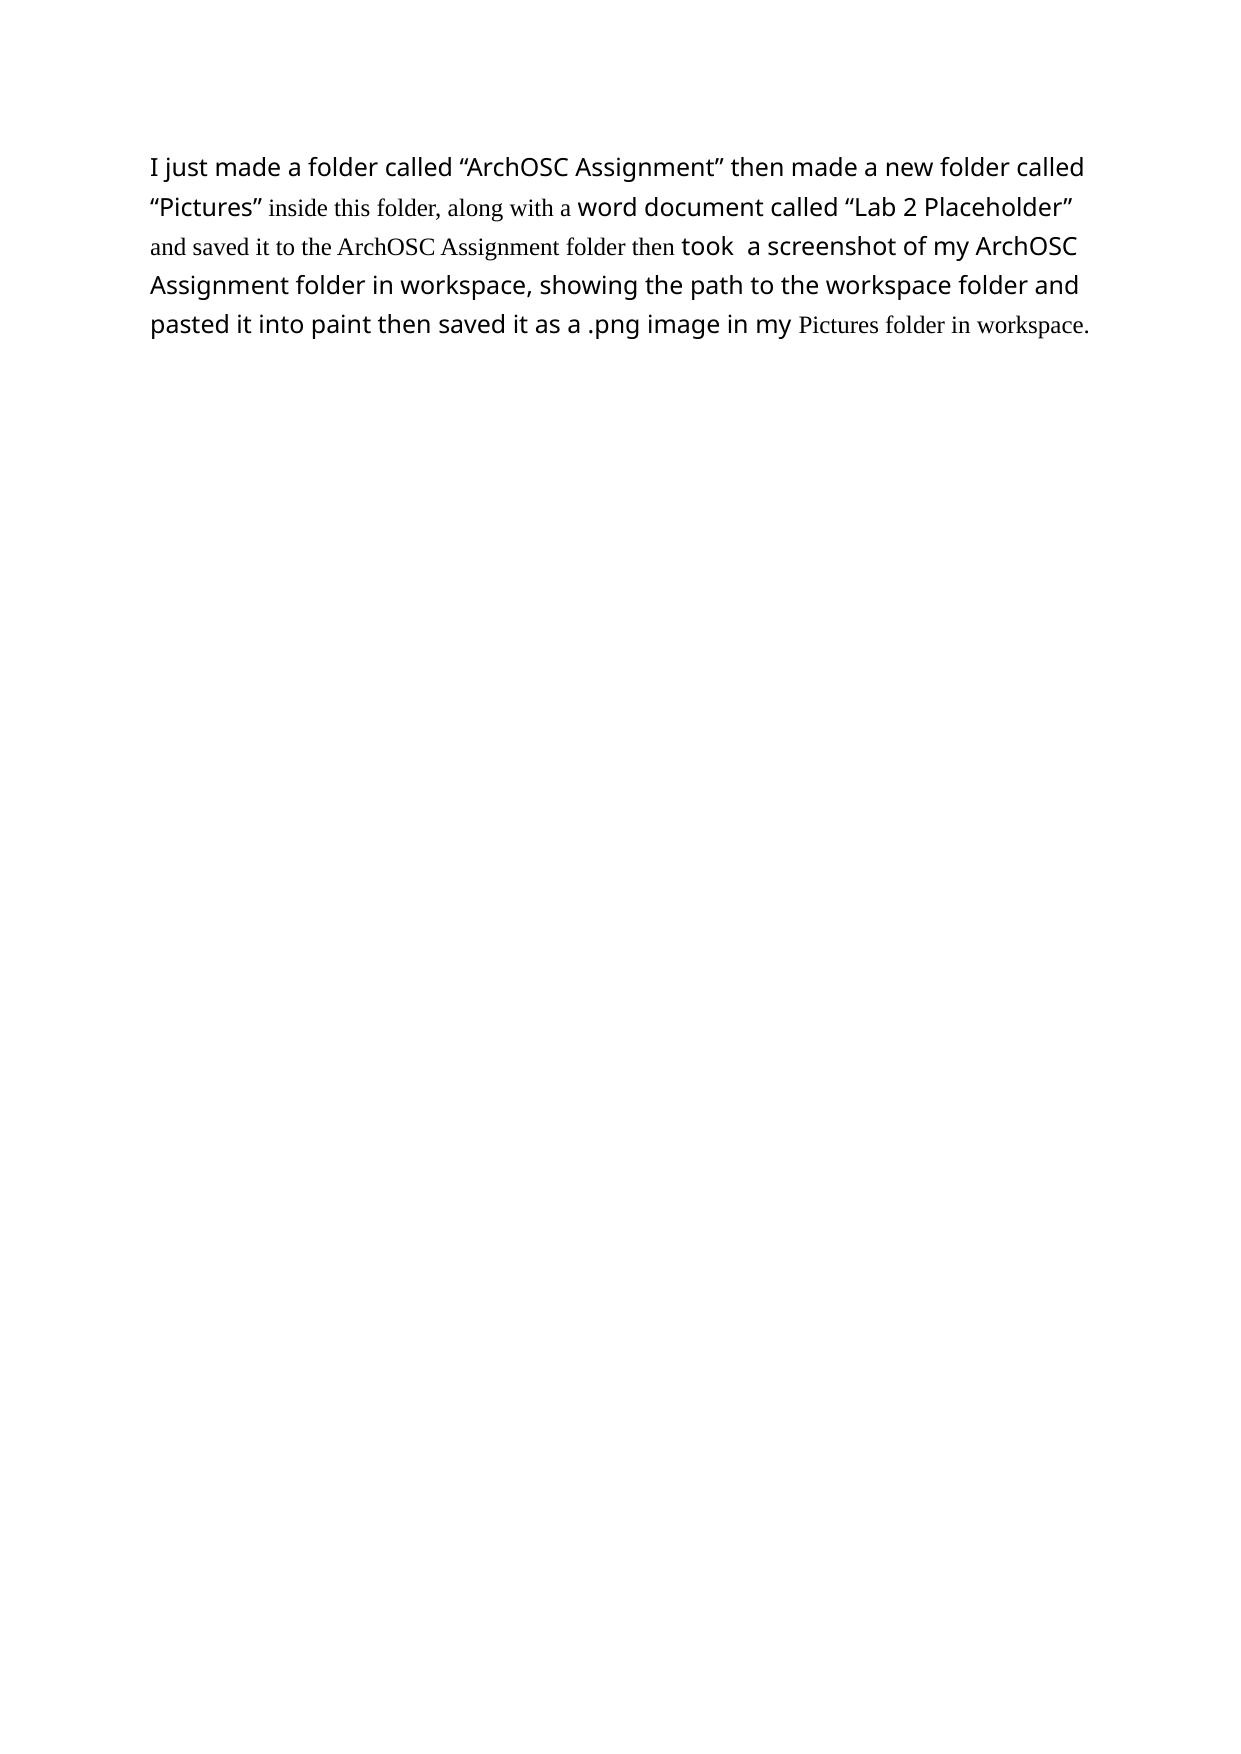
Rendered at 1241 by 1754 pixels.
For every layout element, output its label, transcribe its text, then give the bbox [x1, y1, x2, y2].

text I just made a folder called “ArchOSC Assignment” then made a new folder called “Pictures” inside this folder, along with a word document called “Lab 2 Placeholder” and saved it to the ArchOSC Assignment folder then took a screenshot of my ArchOSC Assignment folder in workspace, showing the path to the workspace folder and pasted it into paint then saved it as a .png image in my Pictures folder in workspace. [150, 150, 1090, 341]
